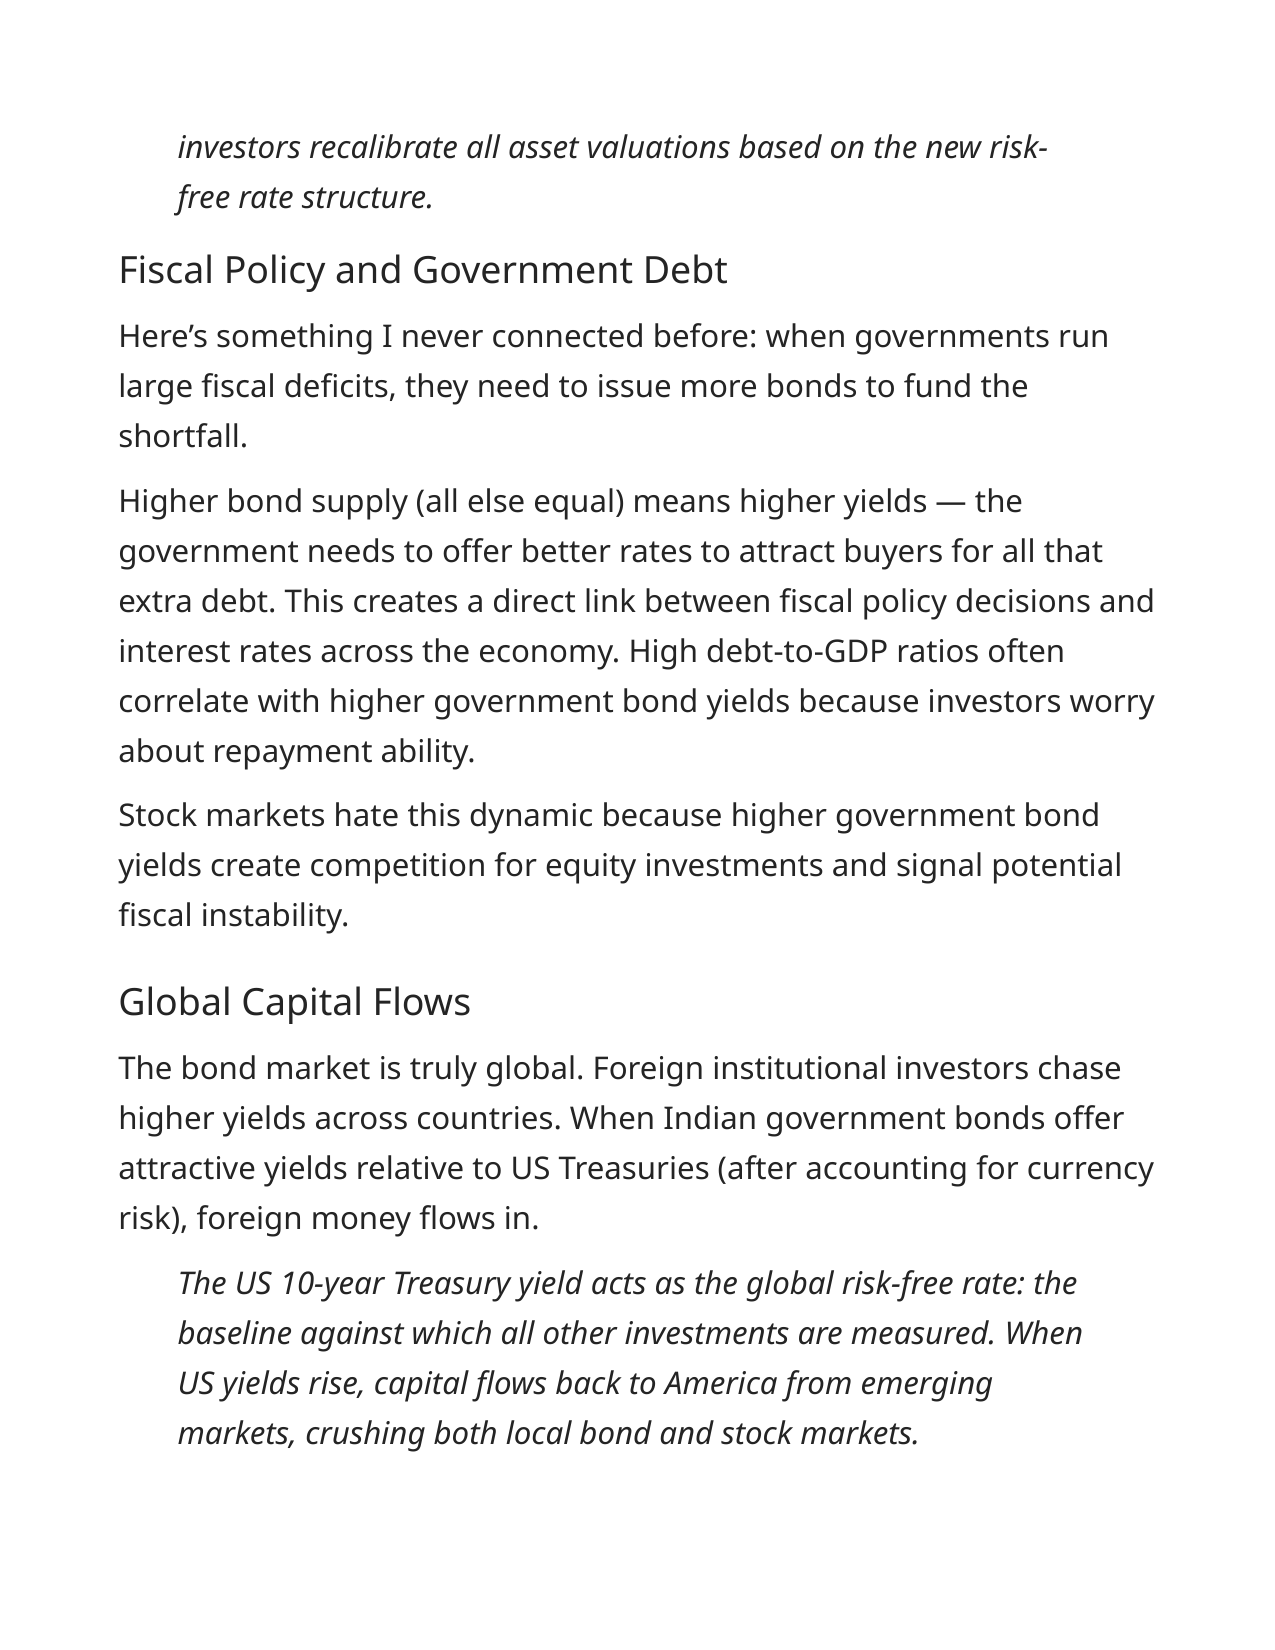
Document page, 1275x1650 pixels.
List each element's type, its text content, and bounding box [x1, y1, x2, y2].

text Higher bond supply (all else equal) means higher yields — the government needs to offer better rates to attract buyers for all that extra debt. This creates a direct link between fiscal policy decisions and interest rates across the economy. High debt-to-GDP ratios often correlate with higher government bond yields because investors worry about repayment ability. [118, 471, 1157, 771]
text investors recalibrate all asset valuations based on the new risk-free rate structure. [177, 118, 1098, 218]
text The US 10-year Treasury yield acts as the global risk-free rate: the baseline against which all other investments are measured. When US yields rise, capital flows back to America from emerging markets, crushing both local bond and stock markets. [177, 1253, 1098, 1453]
text Stock markets hate this dynamic because higher government bond yields create competition for equity investments and signal potential fiscal instability. [118, 786, 1157, 936]
text The bond market is truly global. Foreign institutional investors chase higher yields across countries. When Indian government bonds offer attractive yields relative to US Treasuries (after accounting for currency risk), foreign money flows in. [118, 1039, 1157, 1239]
subtitle Global Capital Flows [118, 975, 1157, 1026]
text Here’s something I never connected before: when governments run large fiscal deficits, they need to issue more bonds to fund the shortfall. [118, 307, 1157, 457]
subtitle Fiscal Policy and Government Debt [118, 243, 1157, 294]
